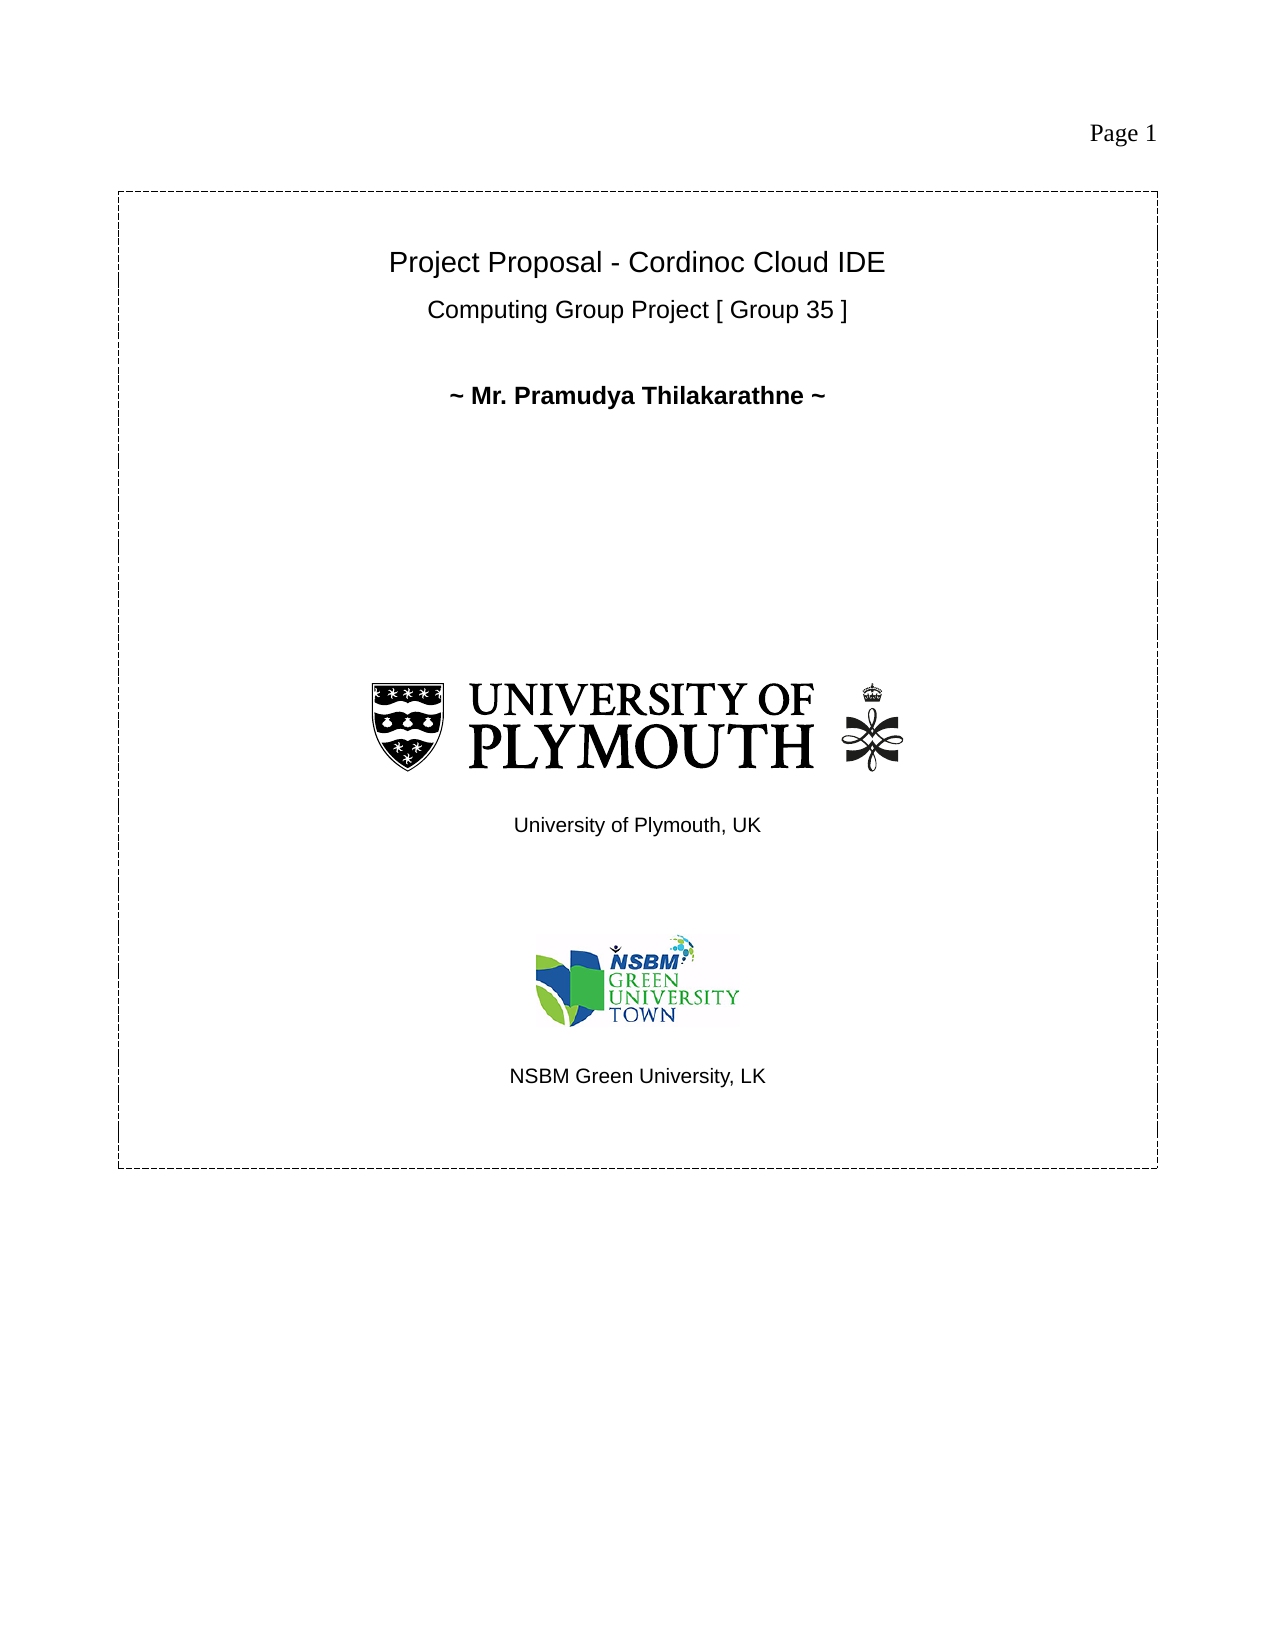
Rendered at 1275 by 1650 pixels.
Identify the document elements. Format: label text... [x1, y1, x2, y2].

text University of Plymouth, UK [118, 809, 1157, 836]
text NSBM Green University, LK [118, 1061, 1157, 1088]
text Project Proposal - Cordinoc Cloud IDE [118, 241, 1157, 278]
text Computing Group Project [ Group 35 ] [118, 292, 1157, 324]
picture [535, 934, 740, 1027]
text ~ Mr. Pramudya Thilakarathne ~ [118, 378, 1157, 410]
